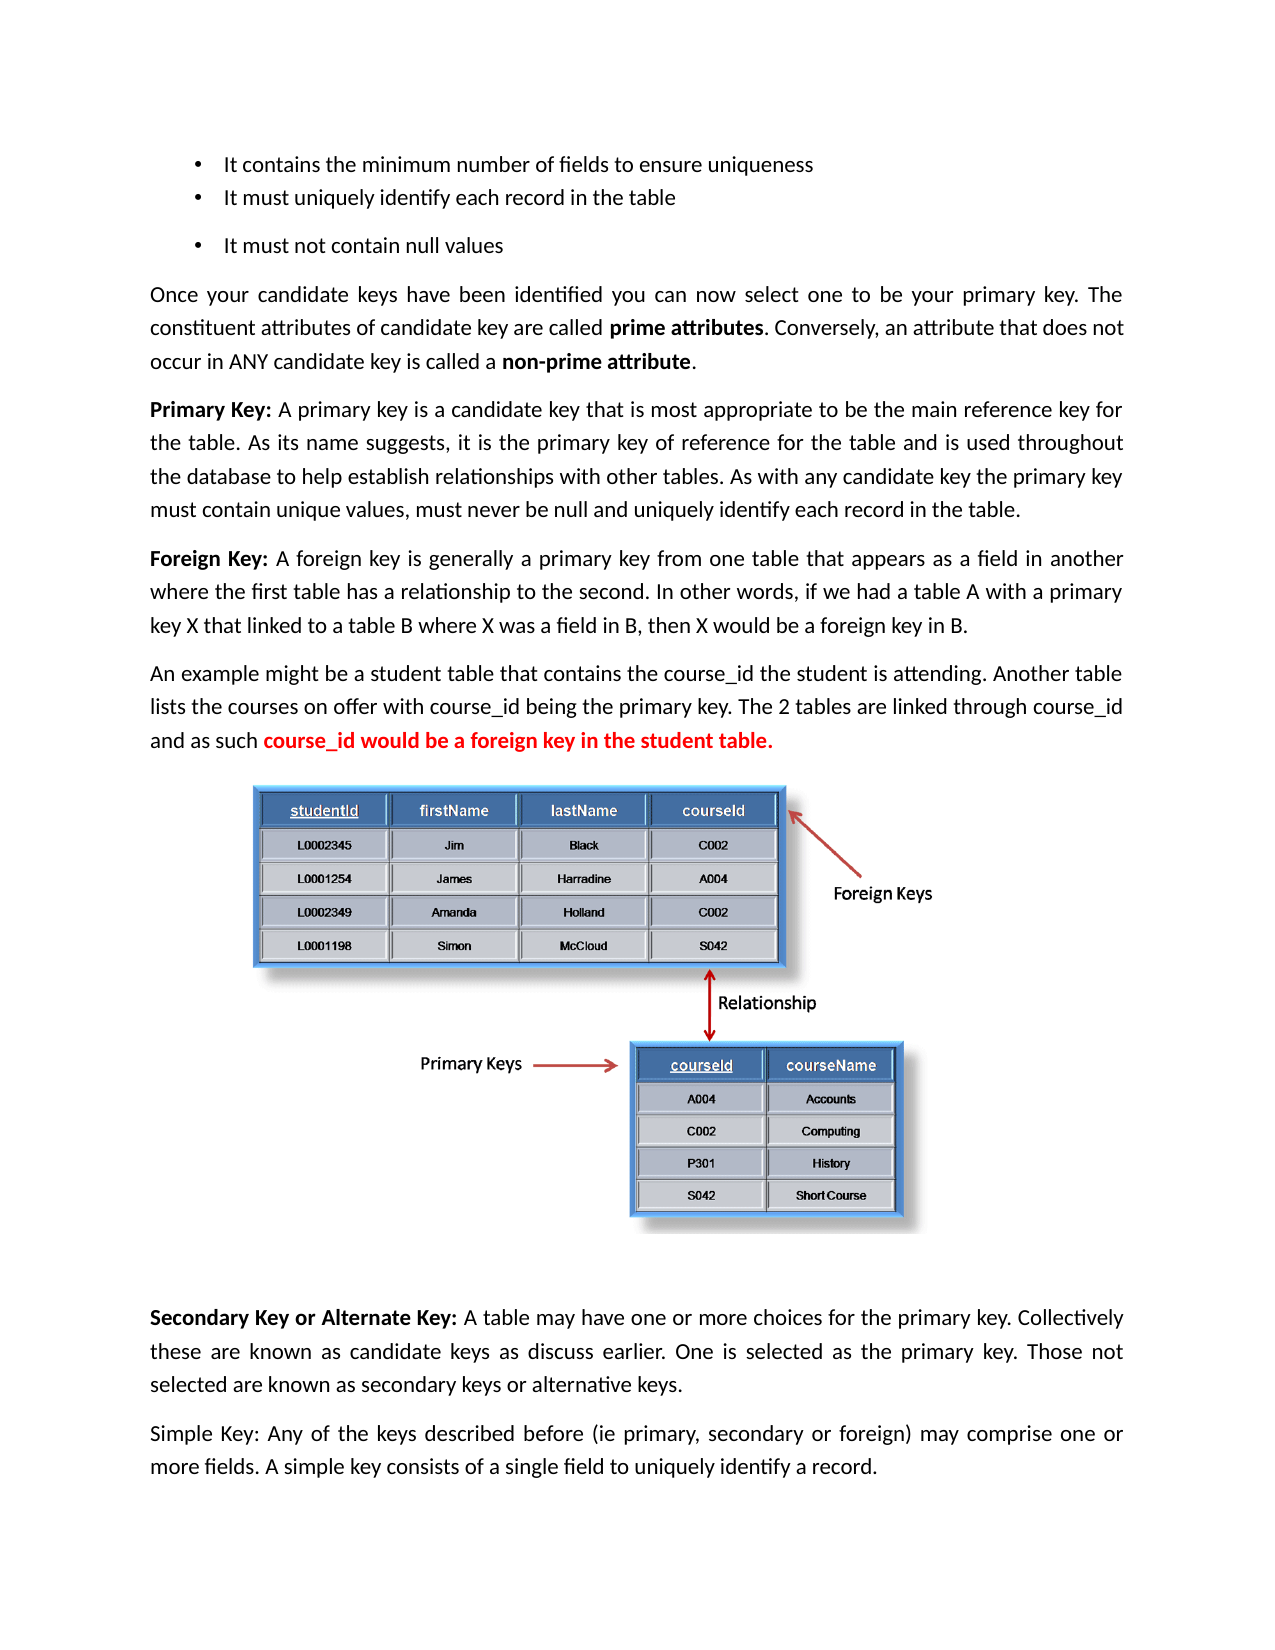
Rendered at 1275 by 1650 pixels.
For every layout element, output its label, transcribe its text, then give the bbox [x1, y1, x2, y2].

picture [240, 766, 953, 1234]
list It must uniquely identify each record in the table [194, 183, 1125, 212]
text An example might be a student table that contains the course_id the student is attending. Another table lists the courses on offer with course_id being the primary key. The 2 tables are linked through course_id and as such course_id would be a foreign key in the student table. [150, 659, 1125, 754]
text Primary Key: A primary key is a candidate key that is most appropriate to be the main reference key for the table. As its name suggests, it is the primary key of reference for the table and is used throughout the database to help establish relationships with other tables. As with any candidate key the primary key must contain unique values, must never be null and uniquely identify each record in the table. [150, 395, 1125, 524]
list It contains the minimum number of fields to ensure uniqueness [194, 150, 1125, 178]
text Once your candidate keys have been identified you can now select one to be your primary key. The constituent attributes of candidate key are called prime attributes. Conversely, an attribute that does not occur in ANY candidate key is called a non-prime attribute. [150, 280, 1125, 375]
list It must not contain null values [194, 232, 1125, 260]
text Simple Key: Any of the keys described before (ie primary, secondary or foreign) may comprise one or more fields. A simple key consists of a single field to uniquely identify a record. [150, 1419, 1125, 1480]
text Foreign Key: A foreign key is generally a primary key from one table that appears as a field in another where the first table has a relationship to the second. In other words, if we had a table A with a primary key X that linked to a table B where X was a field in B, then X would be a foreign key in B. [150, 544, 1125, 639]
text Secondary Key or Alternate Key: A table may have one or more choices for the primary key. Collectively these are known as candidate keys as discuss earlier. One is selected as the primary key. Those not selected are known as secondary keys or alternative keys. [150, 1303, 1125, 1399]
